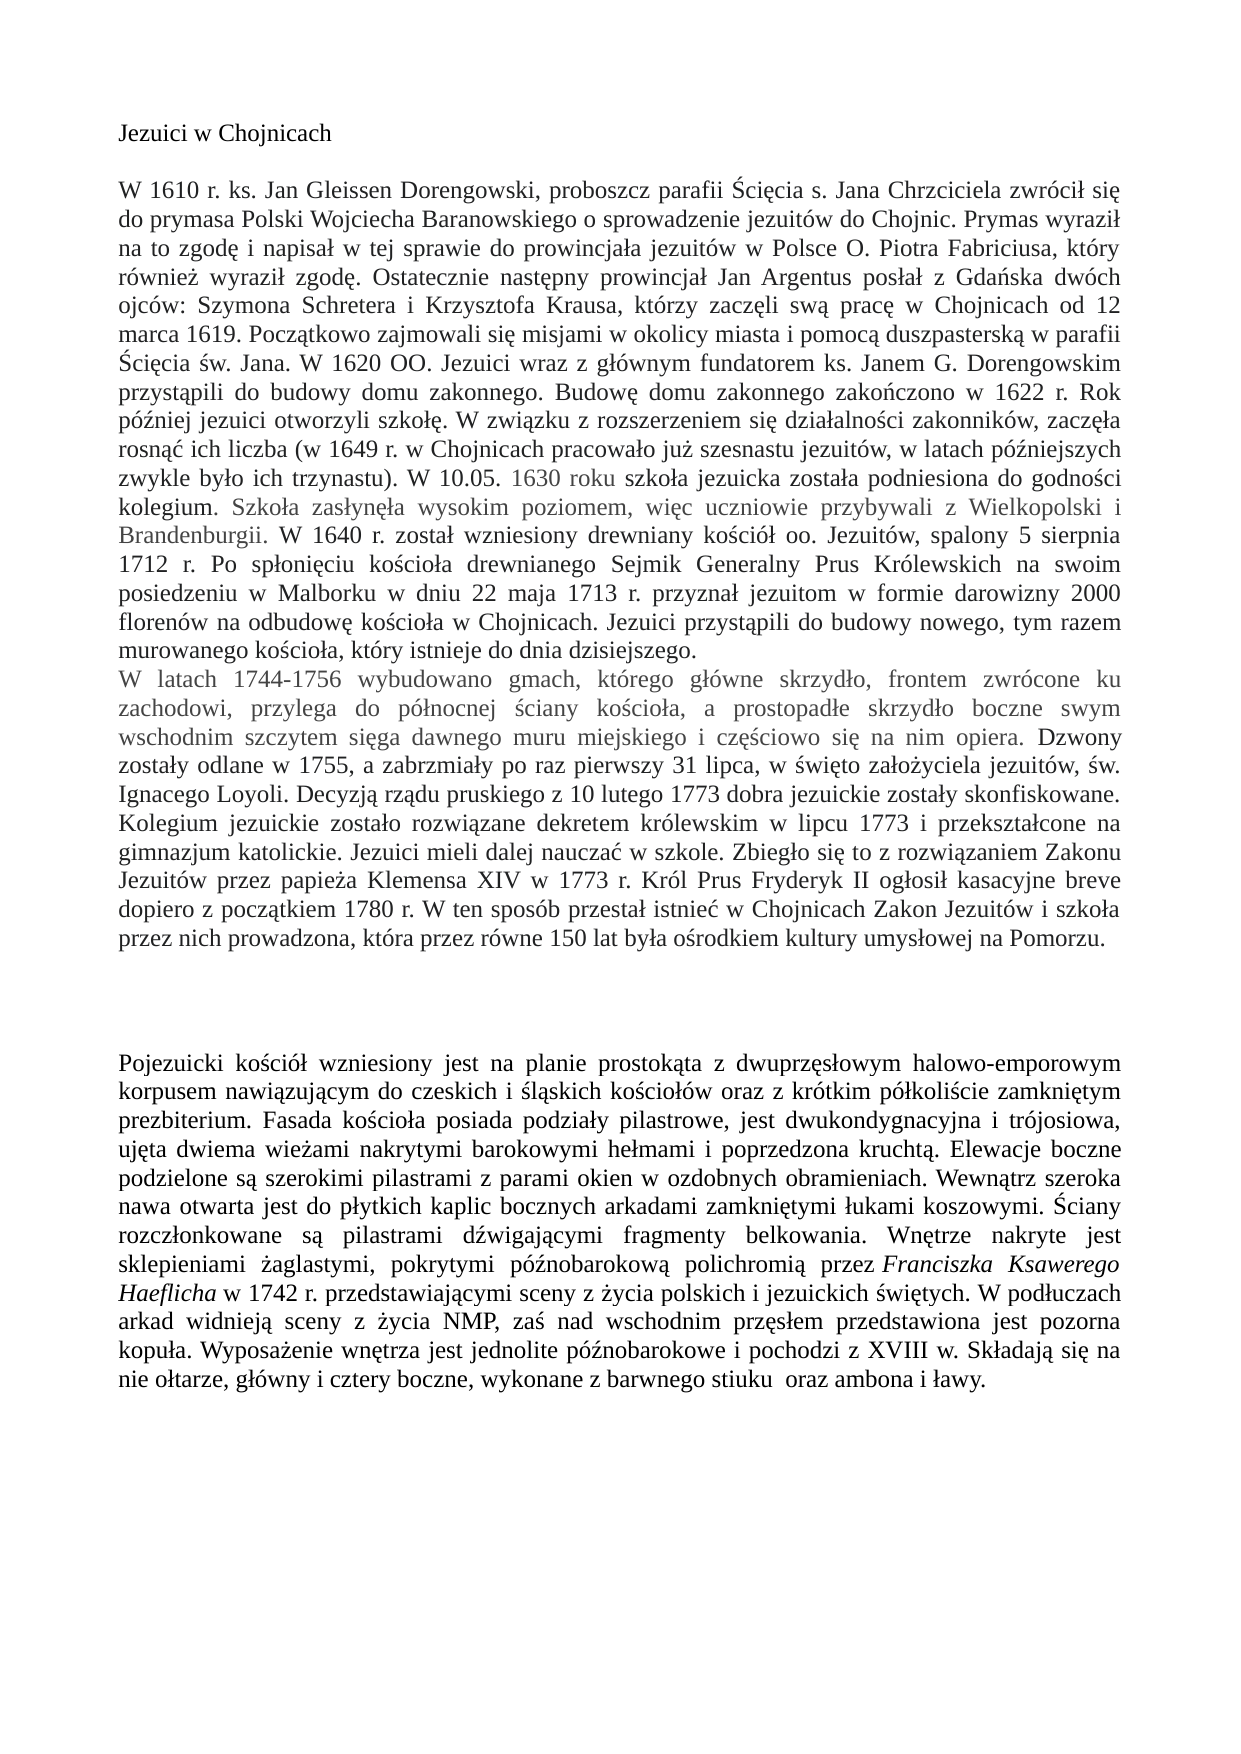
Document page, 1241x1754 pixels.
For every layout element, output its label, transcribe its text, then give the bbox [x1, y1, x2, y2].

text W 1610 r. ks. Jan Gleissen Dorengowski, proboszcz parafii Ścięcia s. Jana Chrzciciela zwrócił się do prymasa Polski Wojciecha Baranowskiego o sprowadzenie jezuitów do Chojnic. Prymas wyraził na to zgodę i napisał w tej sprawie do prowincjała jezuitów w Polsce O. Piotra Fabriciusa, który również wyraził zgodę. Ostatecznie następny prowincjał Jan Argentus posłał z Gdańska dwóch ojców: Szymona Schretera i Krzysztofa Krausa, którzy zaczęli swą pracę w Chojnicach od 12 marca 1619. Początkowo zajmowali się misjami w okolicy miasta i pomocą duszpasterską w parafii Ścięcia św. Jana. W 1620 OO. Jezuici wraz z głównym fundatorem ks. Janem G. Dorengowskim przystąpili do budowy domu zakonnego. Budowę domu zakonnego zakończono w 1622 r. Rok później jezuici otworzyli szkołę. W związku z rozszerzeniem się działalności zakonników, zaczęła rosnąć ich liczba (w 1649 r. w Chojnicach pracowało już szesnastu jezuitów, w latach późniejszych zwykle było ich trzynastu). W 10.05. 1630 roku szkoła jezuicka została podniesiona do godności kolegium. Szkoła zasłynęła wysokim poziomem, więc uczniowie przybywali z Wielkopolski i Brandenburgii. W 1640 r. został wzniesiony drewniany kościół oo. Jezuitów, spalony 5 sierpnia 1712 r. Po spłonięciu kościoła drewnianego Sejmik Generalny Prus Królewskich na swoim posiedzeniu w Malborku w dniu 22 maja 1713 r. przyznał jezuitom w formie darowizny 2000 florenów na odbudowę kościoła w Chojnicach. Jezuici przystąpili do budowy nowego, tym razem murowanego kościoła, który istnieje do dnia dzisiejszego. [118, 176, 1122, 664]
text W latach 1744-1756 wybudowano gmach, którego główne skrzydło, frontem zwrócone ku zachodowi, przylega do północnej ściany kościoła, a prostopadłe skrzydło boczne swym wschodnim szczytem sięga dawnego muru miejskiego i częściowo się na nim opiera. Dzwony zostały odlane w 1755, a zabrzmiały po raz pierwszy 31 lipca, w święto założyciela jezuitów, św. Ignacego Loyoli. Decyzją rządu pruskiego z 10 lutego 1773 dobra jezuickie zostały skonfiskowane. Kolegium jezuickie zostało rozwiązane dekretem królewskim w lipcu 1773 i przekształcone na gimnazjum katolickie. Jezuici mieli dalej nauczać w szkole. Zbiegło się to z rozwiązaniem Zakonu Jezuitów przez papieża Klemensa XIV w 1773 r. Król Prus Fryderyk II ogłosił kasacyjne breve dopiero z początkiem 1780 r. W ten sposób przestał istnieć w Chojnicach Zakon Jezuitów i szkoła przez nich prowadzona, która przez równe 150 lat była ośrodkiem kultury umysłowej na Pomorzu. [118, 664, 1122, 952]
text Pojezuicki kościół wzniesiony jest na planie prostokąta z dwuprzęsłowym halowo-emporowym korpusem nawiązującym do czeskich i śląskich kościołów oraz z krótkim półkoliście zamkniętym prezbiterium. Fasada kościoła posiada podziały pilastrowe, jest dwukondygnacyjna i trójosiowa, ujęta dwiema wieżami nakrytymi barokowymi hełmami i poprzedzona kruchtą. Elewacje boczne podzielone są szerokimi pilastrami z parami okien w ozdobnych obramieniach. Wewnątrz szeroka nawa otwarta jest do płytkich kaplic bocznych arkadami zamkniętymi łukami koszowymi. Ściany rozczłonkowane są pilastrami dźwigającymi fragmenty belkowania. Wnętrze nakryte jest sklepieniami żaglastymi, pokrytymi późnobarokową polichromią przez Franciszka Ksawerego Haeflicha w 1742 r. przedstawiającymi sceny z życia polskich i jezuickich świętych. W podłuczach arkad widnieją sceny z życia NMP, zaś nad wschodnim przęsłem przedstawiona jest pozorna kopuła. Wyposażenie wnętrza jest jednolite późnobarokowe i pochodzi z XVIII w. Składają się na nie ołtarze, główny i cztery boczne, wykonane z barwnego stiuku oraz ambona i ławy. [118, 1048, 1122, 1393]
text Jezuici w Chojnicach [118, 118, 1122, 147]
